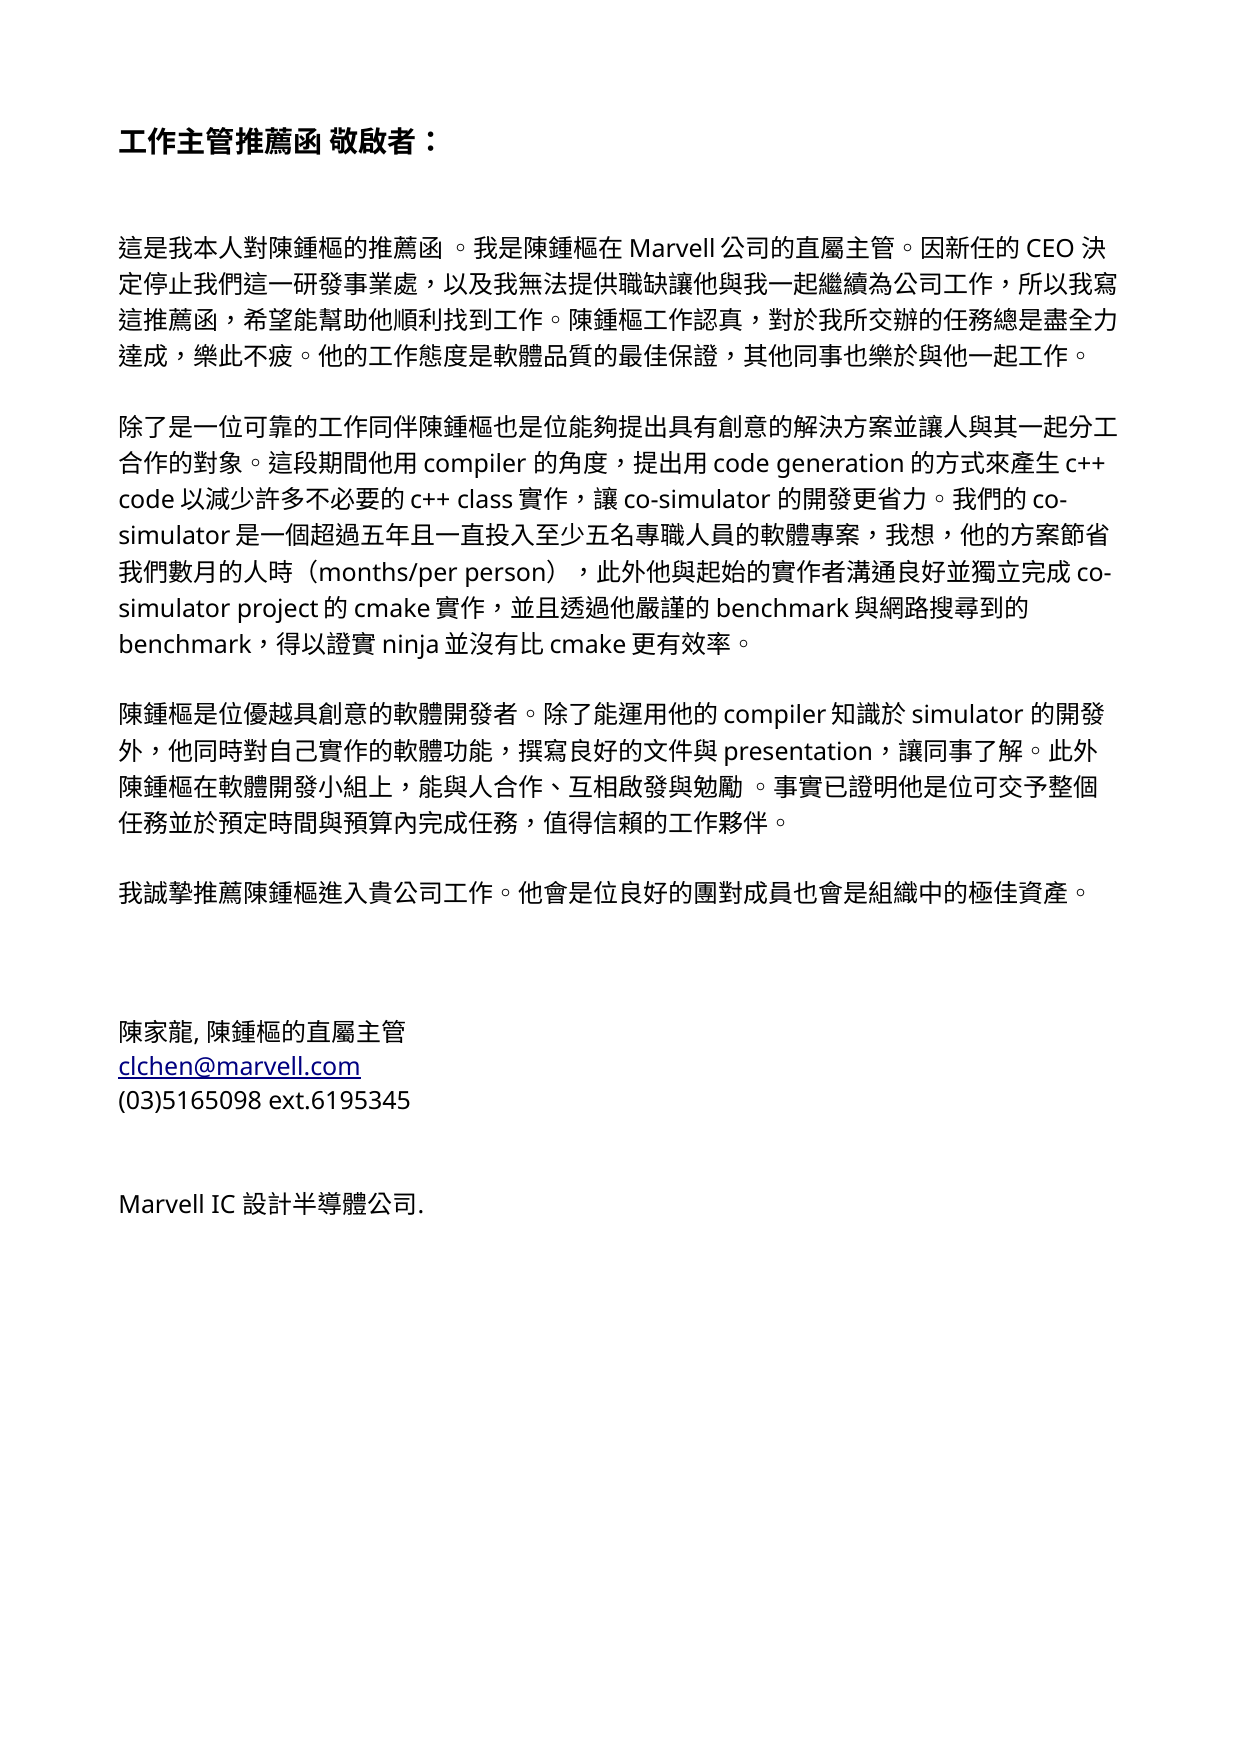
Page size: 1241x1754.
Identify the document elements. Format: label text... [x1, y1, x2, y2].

text 陳家龍, 陳鍾樞的直屬主管 [118, 1012, 1122, 1049]
text 我誠摯推薦陳鍾樞進入貴公司工作◦他會是位良好的團對成員也會是組織中的極佳資產◦ [118, 874, 1122, 910]
text Marvell IC 設計半導體公司. [118, 1185, 1122, 1221]
text 工作主管推薦函 敬啟者： [118, 118, 1122, 160]
text 除了是一位可靠的工作同伴陳鍾樞也是位能夠提出具有創意的解決方案並讓人與其一起分工合作的對象◦這段期間他用compiler 的角度，提出用code generation的方式來產生c++ code以減少許多不必要的c++ class實作，讓co-simulator 的開發更省力◦我們的co-simulator是一個超過五年且一直投入至少五名專職人員的軟體專案，我想，他的方案節省我們數月的人時（months/per person），此外他與起始的實作者溝通良好並獨立完成co-simulator project的cmake實作，並且透過他嚴謹的benchmark與網路搜尋到的benchmark，得以證實ninja並沒有比cmake更有效率◦ [118, 407, 1122, 661]
text clchen@marvell.com [118, 1049, 1122, 1083]
text (03)5165098 ext.6195345 [118, 1083, 1122, 1117]
text 陳鍾樞是位優越具創意的軟體開發者◦除了能運用他的compiler知識於simulator 的開發外，他同時對自己實作的軟體功能，撰寫良好的文件與presentation，讓同事了解◦此外陳鍾樞在軟體開發小組上，能與人合作、互相啟發與勉勵 ◦事實已證明他是位可交予整個任務並於預定時間與預算內完成任務，值得信賴的工作夥伴◦ [118, 695, 1122, 840]
text 這是我本人對陳鍾樞的推薦函 ◦我是陳鍾樞在Marvell公司的直屬主管◦因新任的CEO 決定停止我們這一研發事業處，以及我無法提供職缺讓他與我一起繼續為公司工作，所以我寫這推薦函，希望能幫助他順利找到工作◦陳鍾樞工作認真，對於我所交辦的任務總是盡全力達成，樂此不疲◦他的工作態度是軟體品質的最佳保證，其他同事也樂於與他一起工作◦ [118, 228, 1122, 373]
